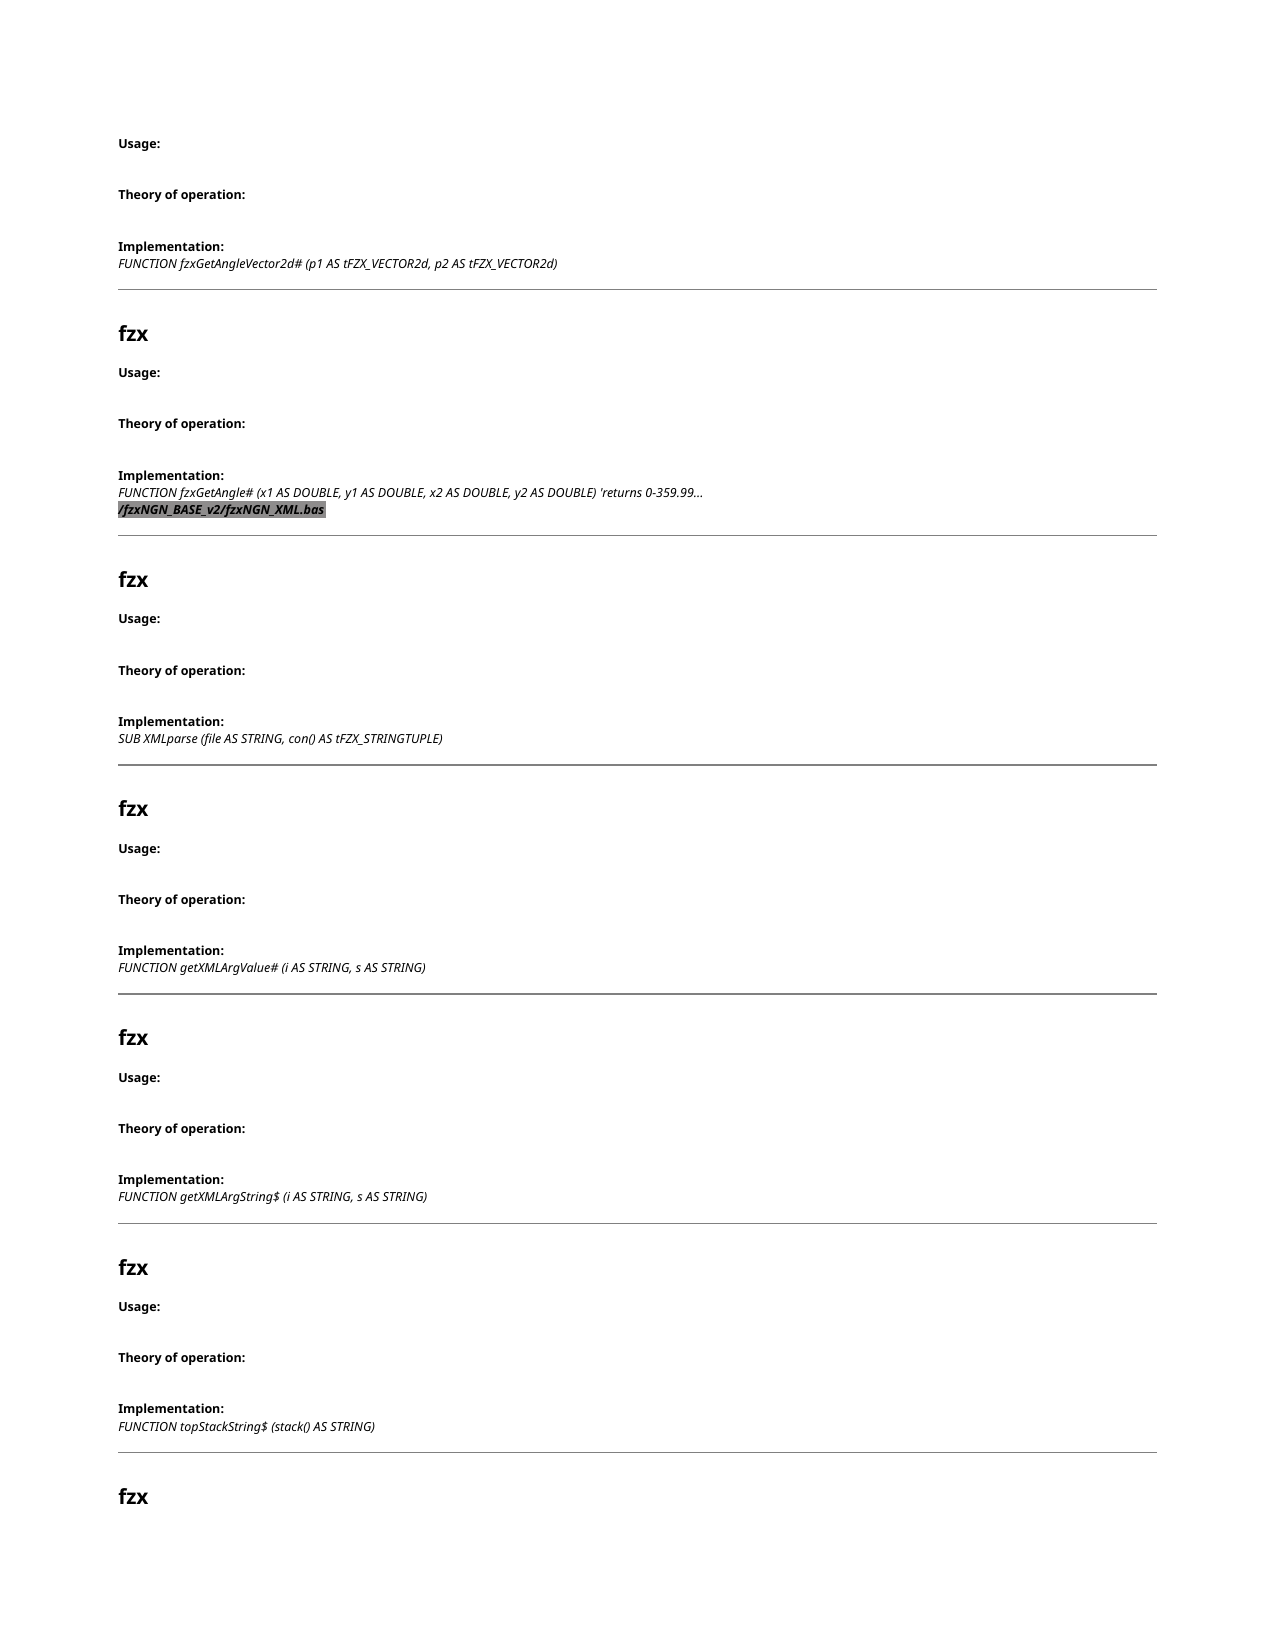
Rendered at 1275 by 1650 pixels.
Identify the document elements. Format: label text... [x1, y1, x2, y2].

text fzx [118, 565, 1157, 593]
text FUNCTION getXMLArgString$ (i AS STRING, s AS STRING) [118, 1188, 1157, 1206]
text Implementation: [118, 942, 1157, 959]
text Theory of operation: [118, 416, 1157, 433]
text Usage: [118, 1298, 1157, 1315]
text FUNCTION fzxGetAngleVector2d# (p1 AS tFZX_VECTOR2d, p2 AS tFZX_VECTOR2d) [118, 255, 1157, 272]
text Theory of operation: [118, 662, 1157, 679]
text Usage: [118, 611, 1157, 628]
text FUNCTION getXMLArgValue# (i AS STRING, s AS STRING) [118, 959, 1157, 976]
text Implementation: [118, 467, 1157, 484]
text FUNCTION topStackString$ (stack() AS STRING) [118, 1418, 1157, 1435]
text Implementation: [118, 713, 1157, 730]
text Usage: [118, 135, 1157, 152]
text Implementation: [118, 1171, 1157, 1188]
text fzx [118, 1023, 1157, 1052]
text Usage: [118, 364, 1157, 381]
text Implementation: [118, 238, 1157, 255]
text Theory of operation: [118, 1120, 1157, 1137]
text Implementation: [118, 1401, 1157, 1418]
text FUNCTION fzxGetAngle# (x1 AS DOUBLE, y1 AS DOUBLE, x2 AS DOUBLE, y2 AS DOUBLE) 'returns 0-359.99... [118, 484, 1157, 501]
text fzx [118, 1482, 1157, 1510]
text Theory of operation: [118, 891, 1157, 908]
text fzx [118, 1253, 1157, 1281]
text fzx [118, 794, 1157, 823]
text Theory of operation: [118, 186, 1157, 203]
text Usage: [118, 1069, 1157, 1086]
text Usage: [118, 840, 1157, 857]
text Theory of operation: [118, 1349, 1157, 1366]
text fzx [118, 319, 1157, 347]
text SUB XMLparse (file AS STRING, con() AS tFZX_STRINGTUPLE) [118, 730, 1157, 747]
text /fzxNGN_BASE_v2/fzxNGN_XML.bas [118, 501, 1157, 518]
